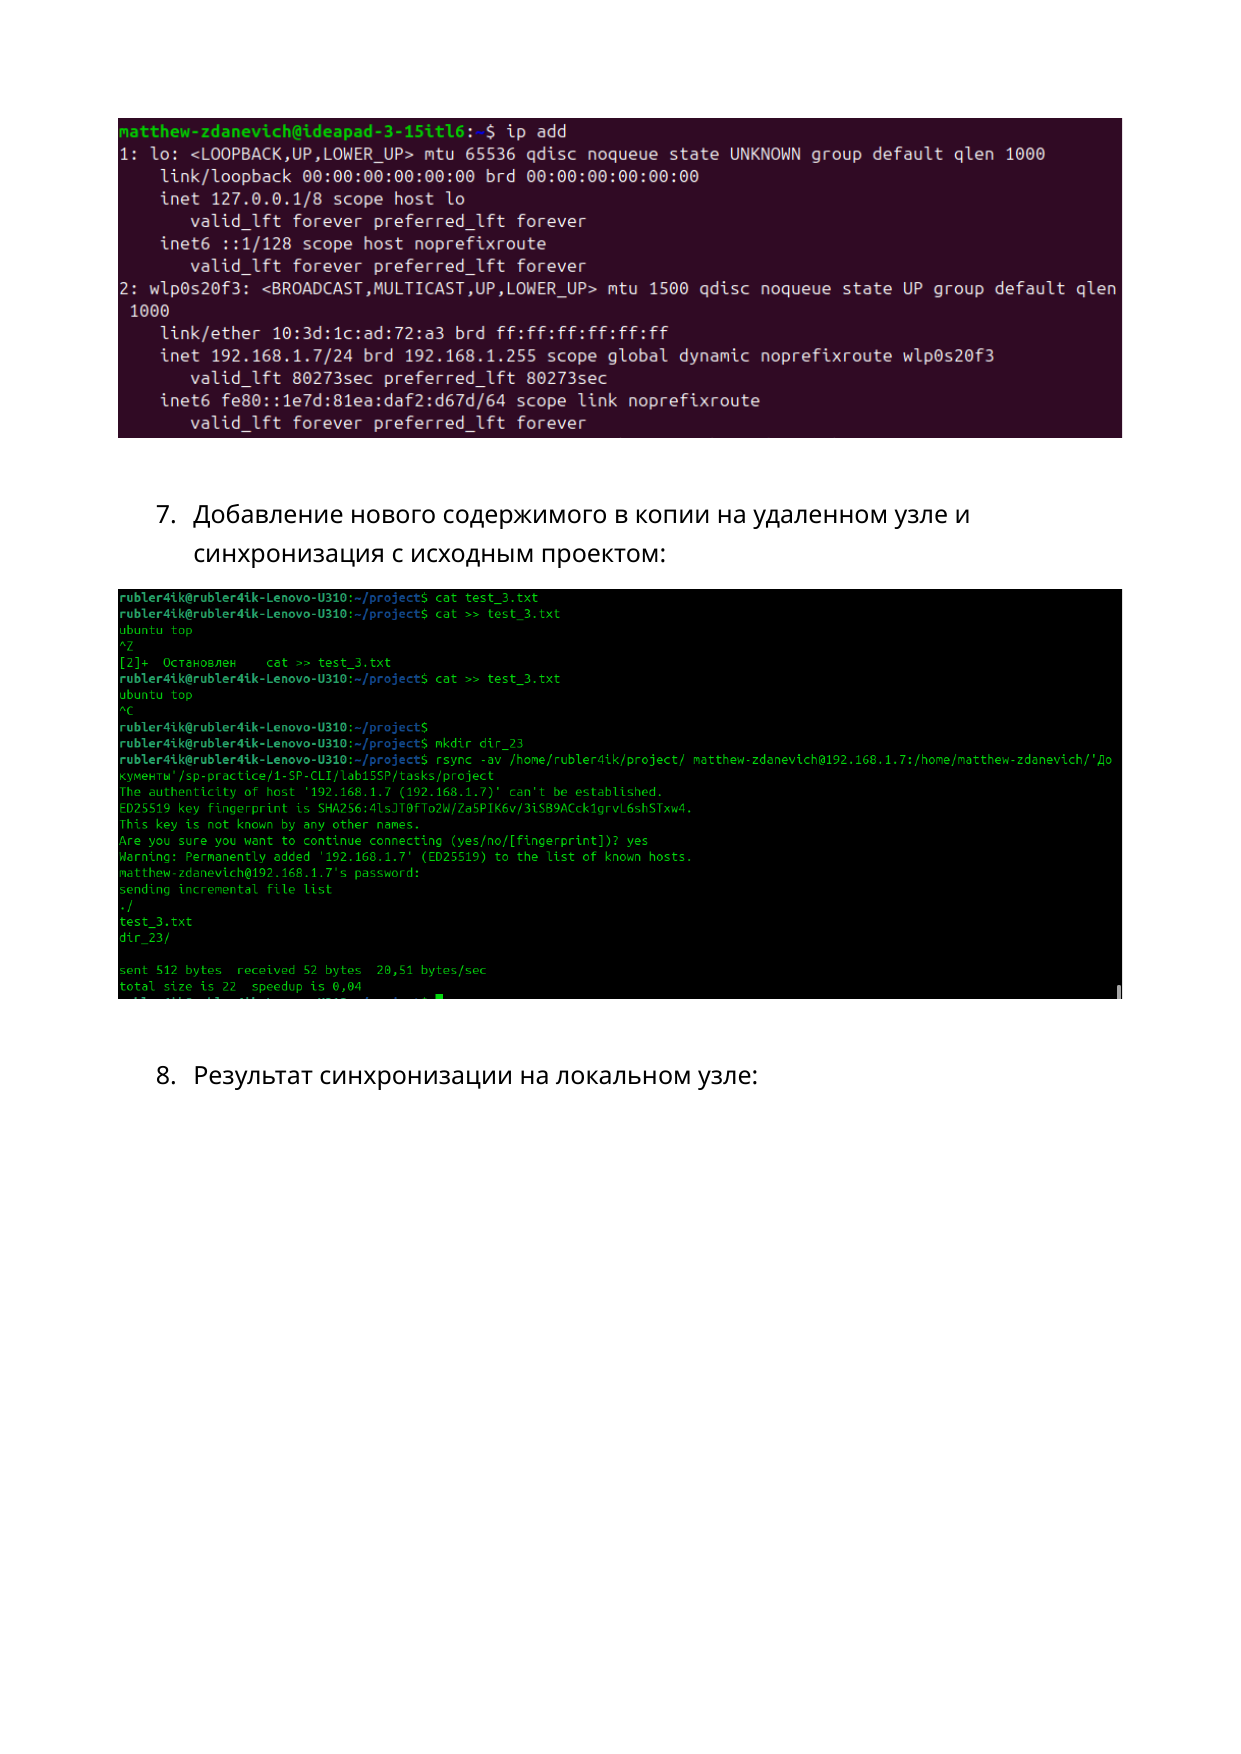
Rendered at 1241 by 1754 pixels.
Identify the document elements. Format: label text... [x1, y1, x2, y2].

list Результат синхронизации на локальном узле: [156, 1057, 1122, 1091]
list Добавление нового содержимого в копии на удаленном узле и синхронизация с исходным проектом: [156, 496, 1122, 569]
picture [118, 589, 1123, 999]
picture [118, 118, 1123, 438]
